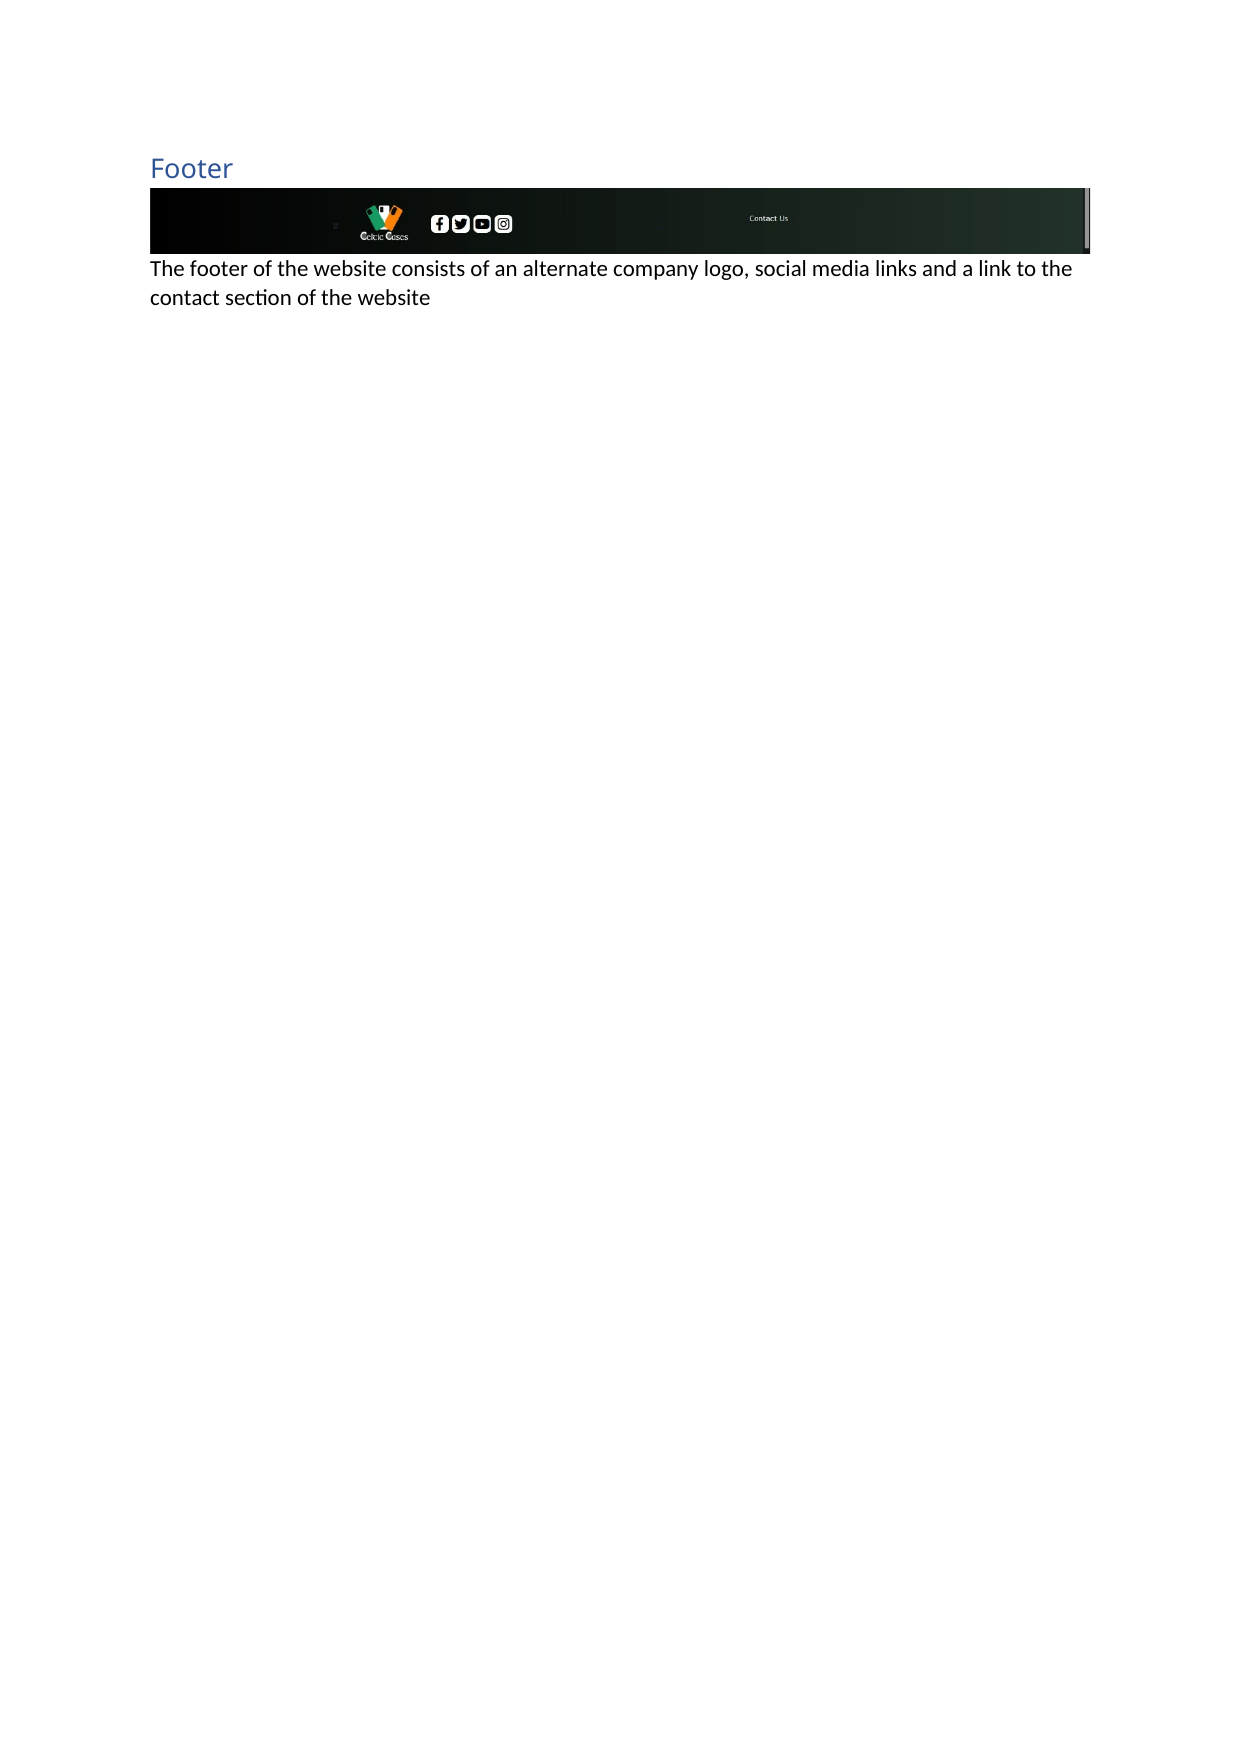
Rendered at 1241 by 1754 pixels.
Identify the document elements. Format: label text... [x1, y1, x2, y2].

subtitle Footer [150, 150, 1090, 187]
text The footer of the website consists of an alternate company logo, social media links and a link to the contact section of the website [150, 254, 1090, 312]
